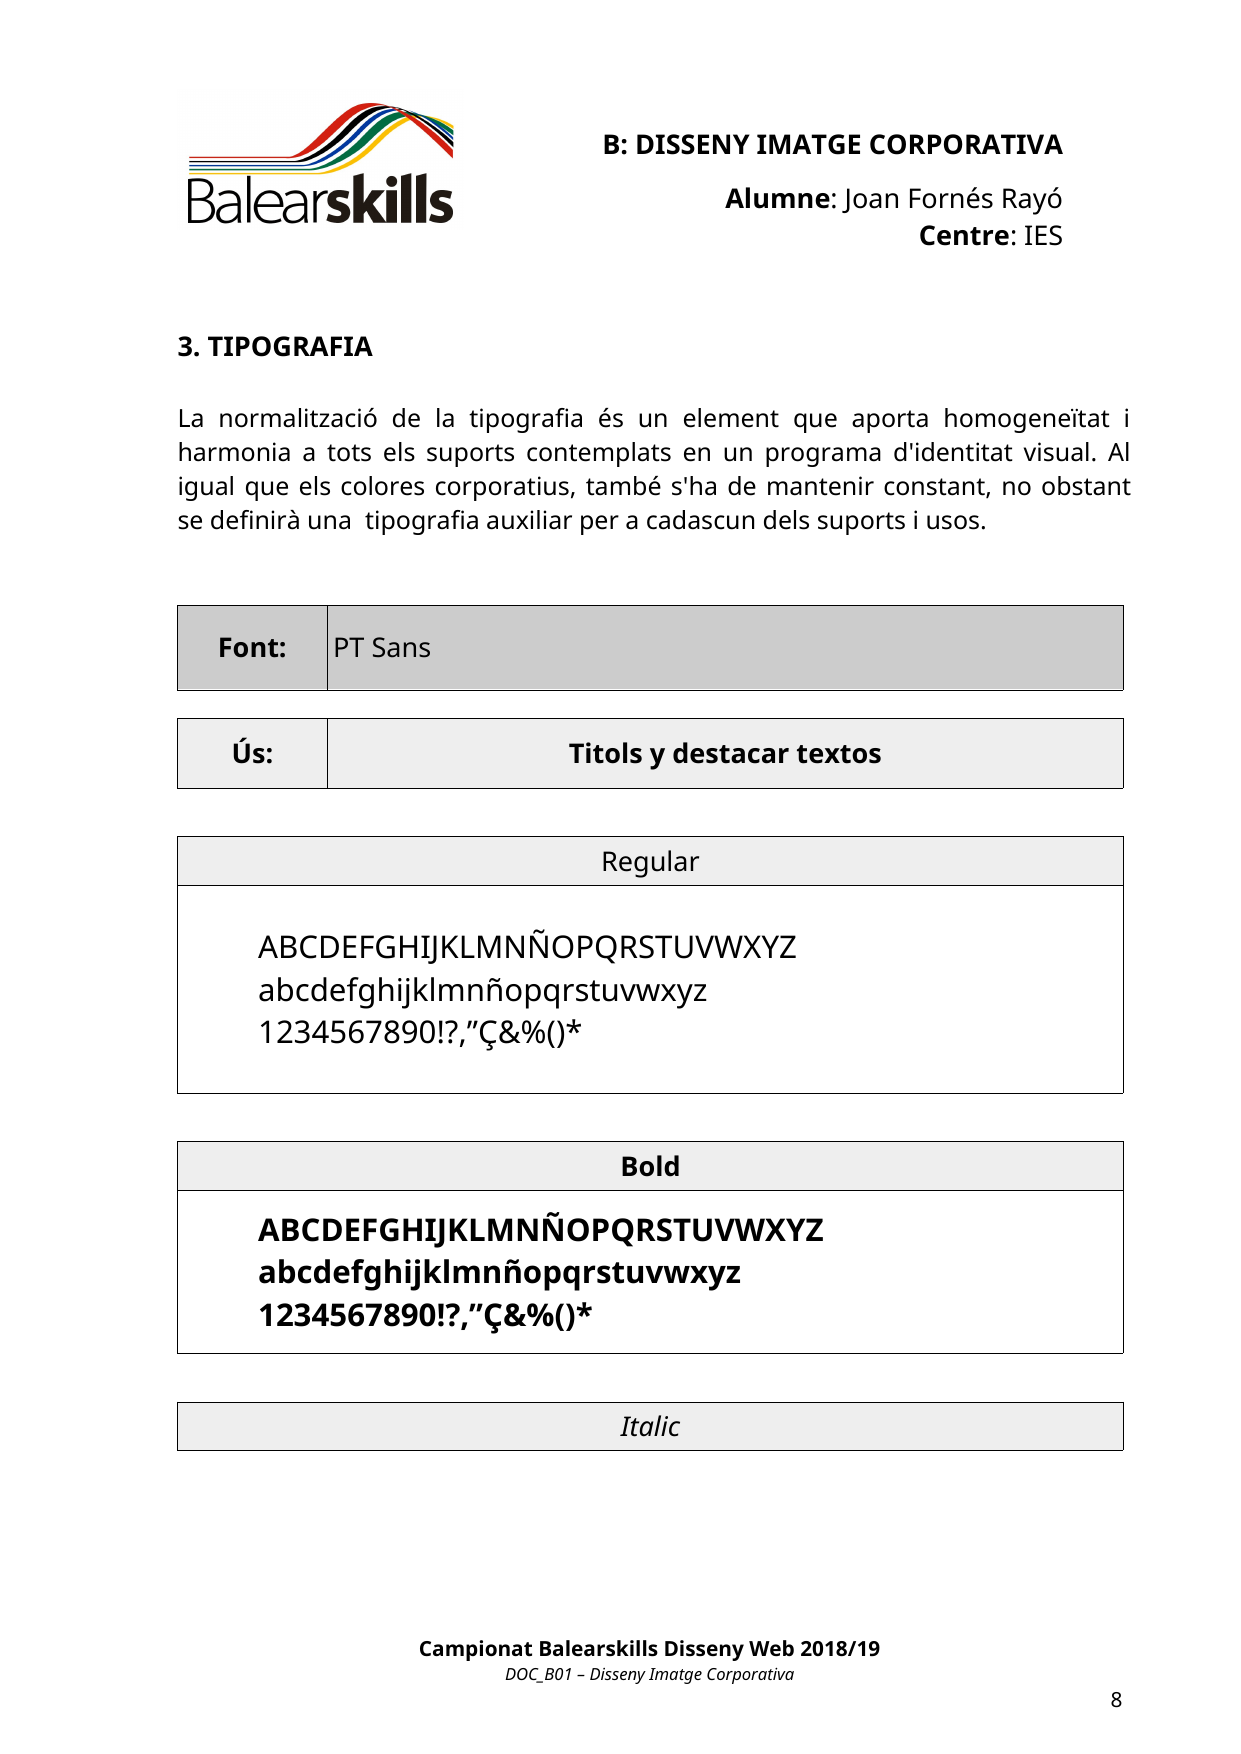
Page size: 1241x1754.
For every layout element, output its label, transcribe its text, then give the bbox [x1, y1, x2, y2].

table_cell [177, 1094, 1123, 1141]
table_cell ABCDEFGHIJKLMNÑOPQRSTUVWXYZ abcdefghijklmnñopqrstuvwxyz 1234567890!?,”Ç&%()* [178, 886, 1123, 1093]
text 3. TIPOGRAFIA [177, 327, 1132, 364]
table_cell [177, 691, 1123, 718]
table_cell Ús: [178, 719, 327, 788]
table_cell Titols y destacar textos [328, 719, 1123, 788]
table_cell Italic [178, 1403, 1123, 1450]
table_cell Regular [178, 837, 1123, 885]
table_cell [177, 789, 1123, 836]
table_header Font: [178, 606, 327, 689]
table_cell ABCDEFGHIJKLMNÑOPQRSTUVWXYZ abcdefghijklmnñopqrstuvwxyz 1234567890!?,”Ç&%()* [178, 1191, 1123, 1353]
table_header PT Sans [328, 606, 1123, 689]
table_cell Bold [178, 1142, 1123, 1190]
table_cell [177, 1354, 1123, 1402]
text La normalització de la tipografia és un element que aporta homogeneïtat i harmonia a tots els suports contemplats en un programa d'identitat visual. Al igual que els colores corporatius, també s'ha de mantenir constant, no obstant se definirà una tipografia auxiliar per a cadascun dels suports i usos. [177, 401, 1132, 537]
picture [177, 89, 465, 230]
